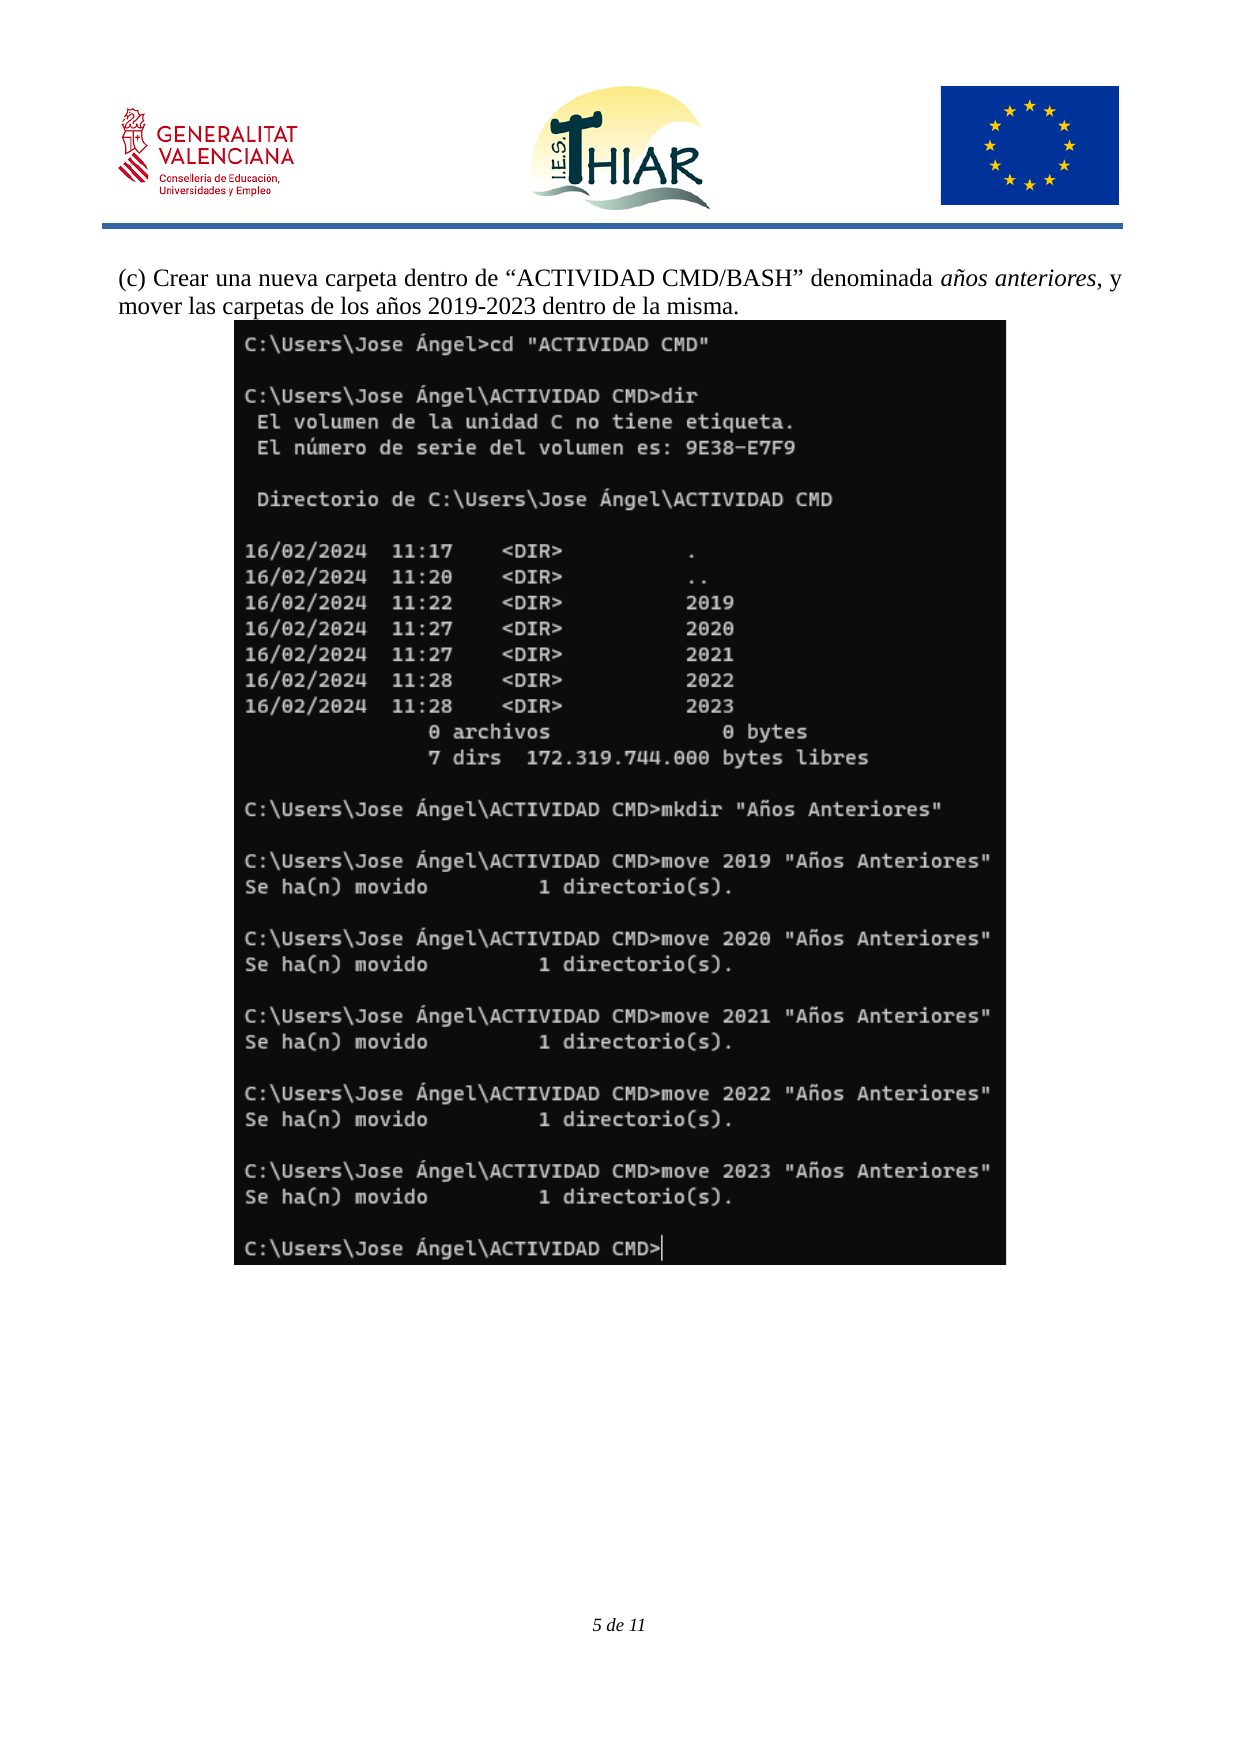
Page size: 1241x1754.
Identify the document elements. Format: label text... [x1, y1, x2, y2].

picture [112, 103, 308, 206]
picture [234, 320, 1007, 1265]
picture [530, 86, 710, 210]
text (c) Crear una nueva carpeta dentro de “ACTIVIDAD CMD/BASH” denominada años anteriores, y mover las carpetas de los años 2019-2023 dentro de la misma. [118, 263, 1122, 320]
picture [940, 86, 1119, 205]
